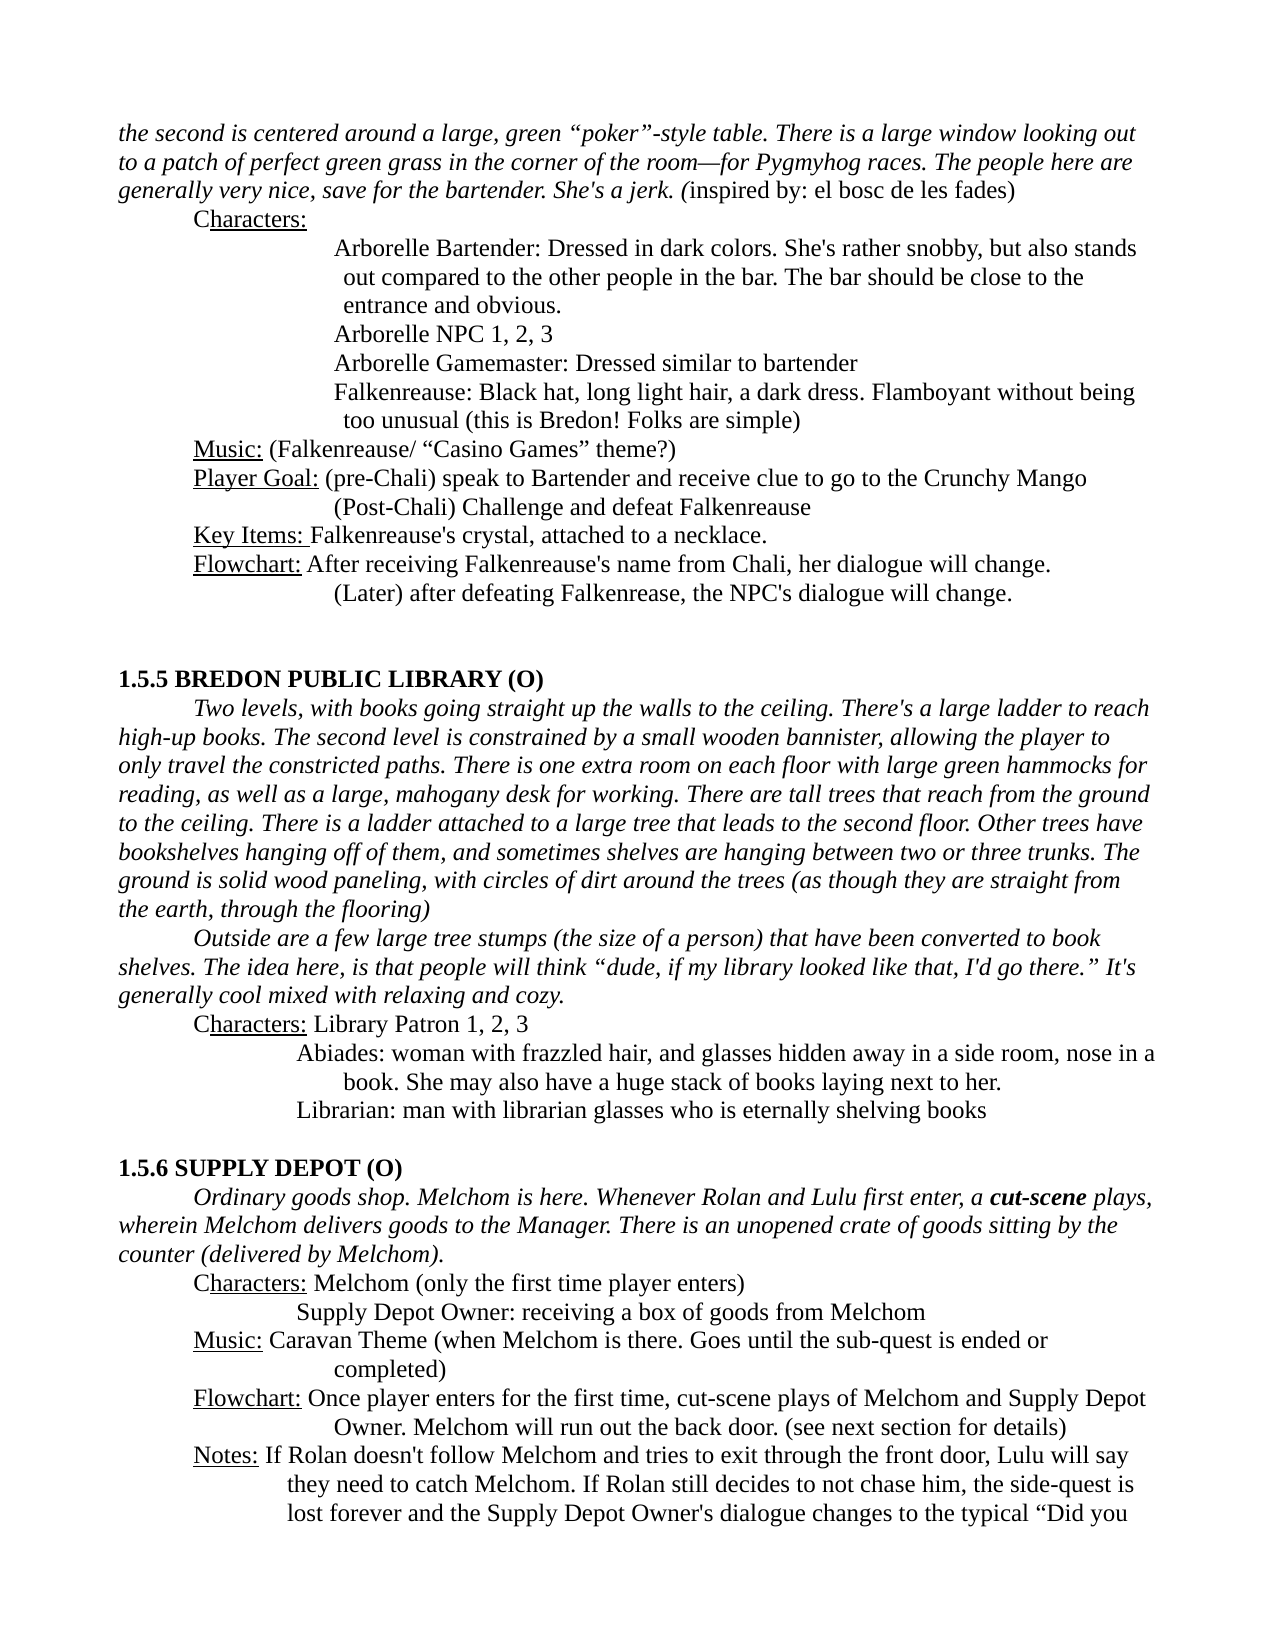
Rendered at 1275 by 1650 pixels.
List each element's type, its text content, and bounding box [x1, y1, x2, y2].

text Music: Caravan Theme (when Melchom is there. Goes until the sub-quest is ended or completed) [193, 1326, 1157, 1383]
text 1.5.5 BREDON PUBLIC LIBRARY (O) [118, 664, 1157, 693]
text Key Items: Falkenreause's crystal, attached to a necklace. [193, 521, 1157, 549]
text Ordinary goods shop. Melchom is here. Whenever Rolan and Lulu first enter, a cut-scene plays, wherein Melchom delivers goods to the Manager. There is an unopened crate of goods sitting by the counter (delivered by Melchom). [118, 1182, 1157, 1268]
text Notes: If Rolan doesn't follow Melchom and tries to exit through the front door, Lulu will say they need to catch Melchom. If Rolan still decides to not chase him, the side-quest is lost forever and the Supply Depot Owner's dialogue changes to the typical “Did you [193, 1441, 1157, 1527]
text Arborelle NPC 1, 2, 3 [193, 319, 1157, 348]
text (Later) after defeating Falkenrease, the NPC's dialogue will change. [193, 578, 1157, 607]
text Flowchart: After receiving Falkenreause's name from Chali, her dialogue will change. [193, 549, 1157, 578]
text Outside are a few large tree stumps (the size of a person) that have been converted to book shelves. The idea here, is that people will think “dude, if my library looked like that, I'd go there.” It's generally cool mixed with relaxing and cozy. [118, 923, 1157, 1009]
text Flowchart: Once player enters for the first time, cut-scene plays of Melchom and Supply Depot Owner. Melchom will run out the back door. (see next section for details) [193, 1383, 1157, 1441]
text Characters: Library Patron 1, 2, 3 [193, 1009, 1157, 1038]
text Music: (Falkenreause/ “Casino Games” theme?) [193, 434, 1157, 463]
text Player Goal: (pre-Chali) speak to Bartender and receive clue to go to the Crunchy Mango [193, 463, 1157, 492]
text (Post-Chali) Challenge and defeat Falkenreause [193, 492, 1157, 521]
text 1.5.6 SUPPLY DEPOT (O) [118, 1153, 1157, 1182]
text Librarian: man with librarian glasses who is eternally shelving books [193, 1096, 1157, 1124]
text Abiades: woman with frazzled hair, and glasses hidden away in a side room, nose in a book. She may also have a huge stack of books laying next to her. [193, 1038, 1157, 1096]
text the second is centered around a large, green “poker”-style table. There is a large window looking out to a patch of perfect green grass in the corner of the room—for Pygmyhog races. The people here are generally very nice, save for the bartender. She's a jerk. (inspired by: el bosc de les fades) [118, 118, 1157, 204]
text Two levels, with books going straight up the walls to the ceiling. There's a large ladder to reach high-up books. The second level is constrained by a small wooden bannister, allowing the player to only travel the constricted paths. There is one extra room on each floor with large green hammocks for reading, as well as a large, mahogany desk for working. There are tall trees that reach from the ground to the ceiling. There is a ladder attached to a large tree that leads to the second floor. Other trees have bookshelves hanging off of them, and sometimes shelves are hanging between two or three trunks. The ground is solid wood paneling, with circles of dirt around the trees (as though they are straight from the earth, through the flooring) [118, 693, 1157, 923]
text Arborelle Gamemaster: Dressed similar to bartender [193, 348, 1157, 377]
text Characters: Melchom (only the first time player enters) [193, 1268, 1157, 1297]
text Characters: [193, 204, 1157, 233]
text Supply Depot Owner: receiving a box of goods from Melchom [193, 1297, 1157, 1326]
text Arborelle Bartender: Dressed in dark colors. She's rather snobby, but also stands out compared to the other people in the bar. The bar should be close to the entrance and obvious. [193, 233, 1157, 319]
text Falkenreause: Black hat, long light hair, a dark dress. Flamboyant without being too unusual (this is Bredon! Folks are simple) [193, 377, 1157, 434]
